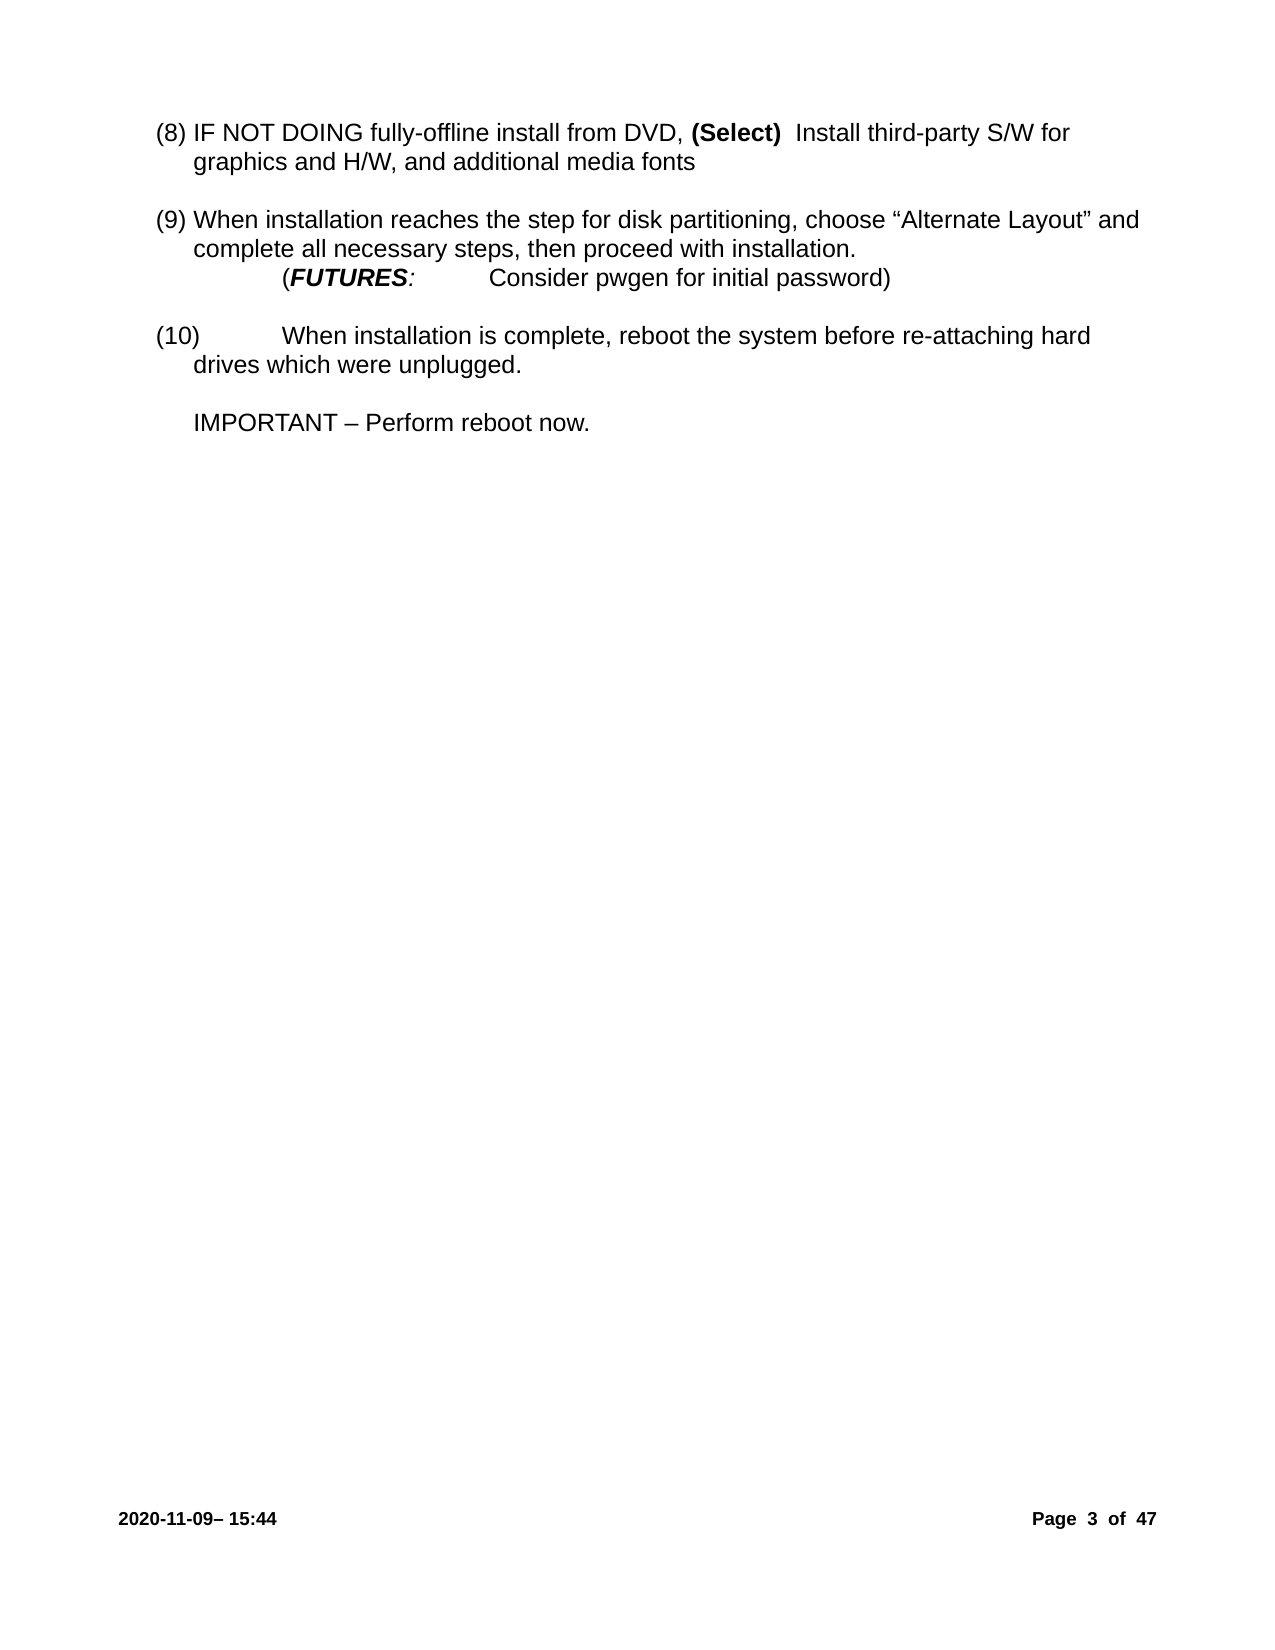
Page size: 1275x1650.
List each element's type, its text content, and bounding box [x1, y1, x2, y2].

list When installation reaches the step for disk partitioning, choose “Alternate Layout” and complete all necessary steps, then proceed with installation. (FUTURES: Consider pwgen for initial password) [156, 205, 1157, 291]
list IMPORTANT – Perform reboot now. [156, 408, 1157, 465]
list When installation is complete, reboot the system before re-attaching hard drives which were unplugged. [156, 321, 1157, 378]
list IF NOT DOING fully-offline install from DVD, (Select) Install third-party S/W for graphics and H/W, and additional media fonts [156, 118, 1157, 176]
